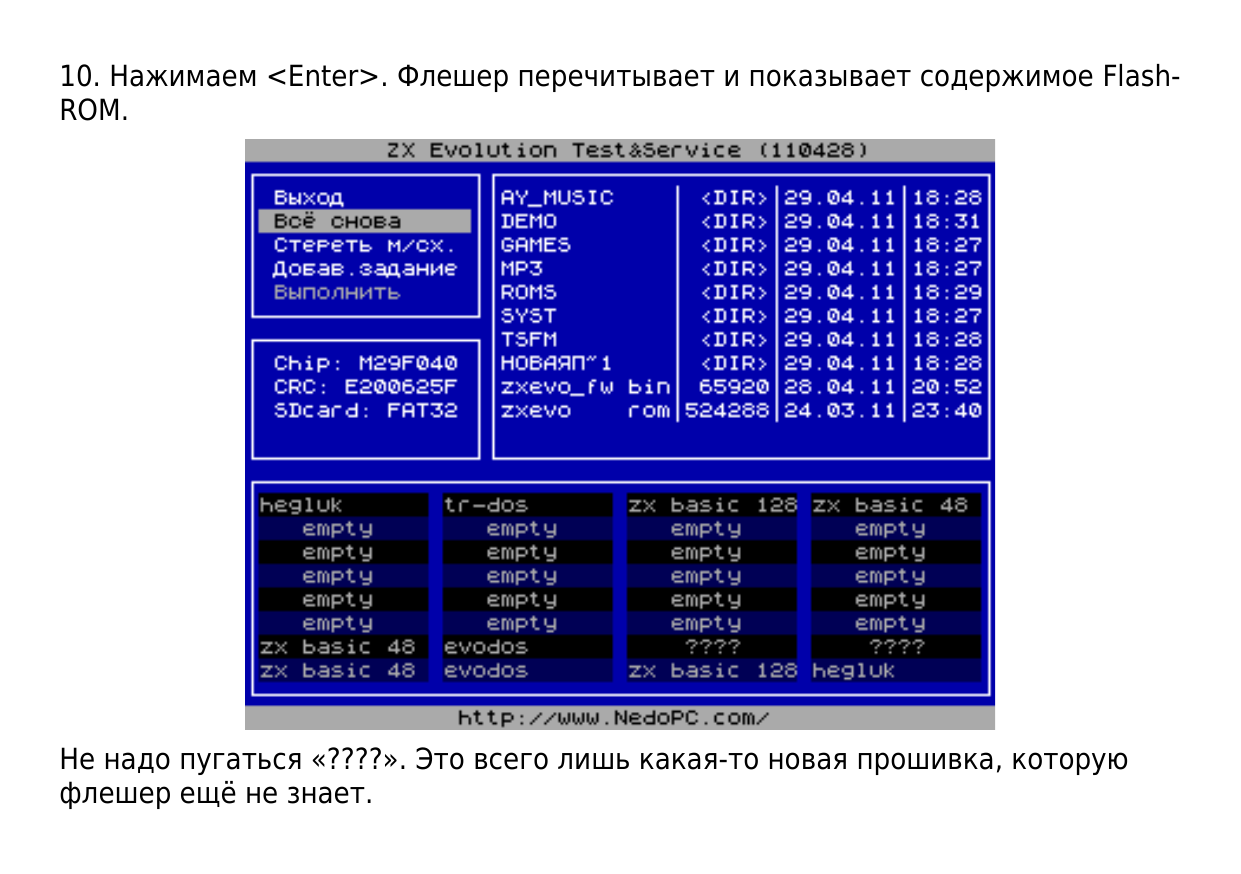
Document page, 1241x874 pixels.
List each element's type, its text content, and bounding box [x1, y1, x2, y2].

text Не надо пугаться «????». Это всего лишь какая-то новая прошивка, которую флешер ещё не знает. [59, 742, 1181, 810]
picture [245, 139, 995, 730]
text 10. Нажимаем <Enter>. Флешер перечитывает и показывает содержимое Flash-ROM. [59, 59, 1181, 127]
